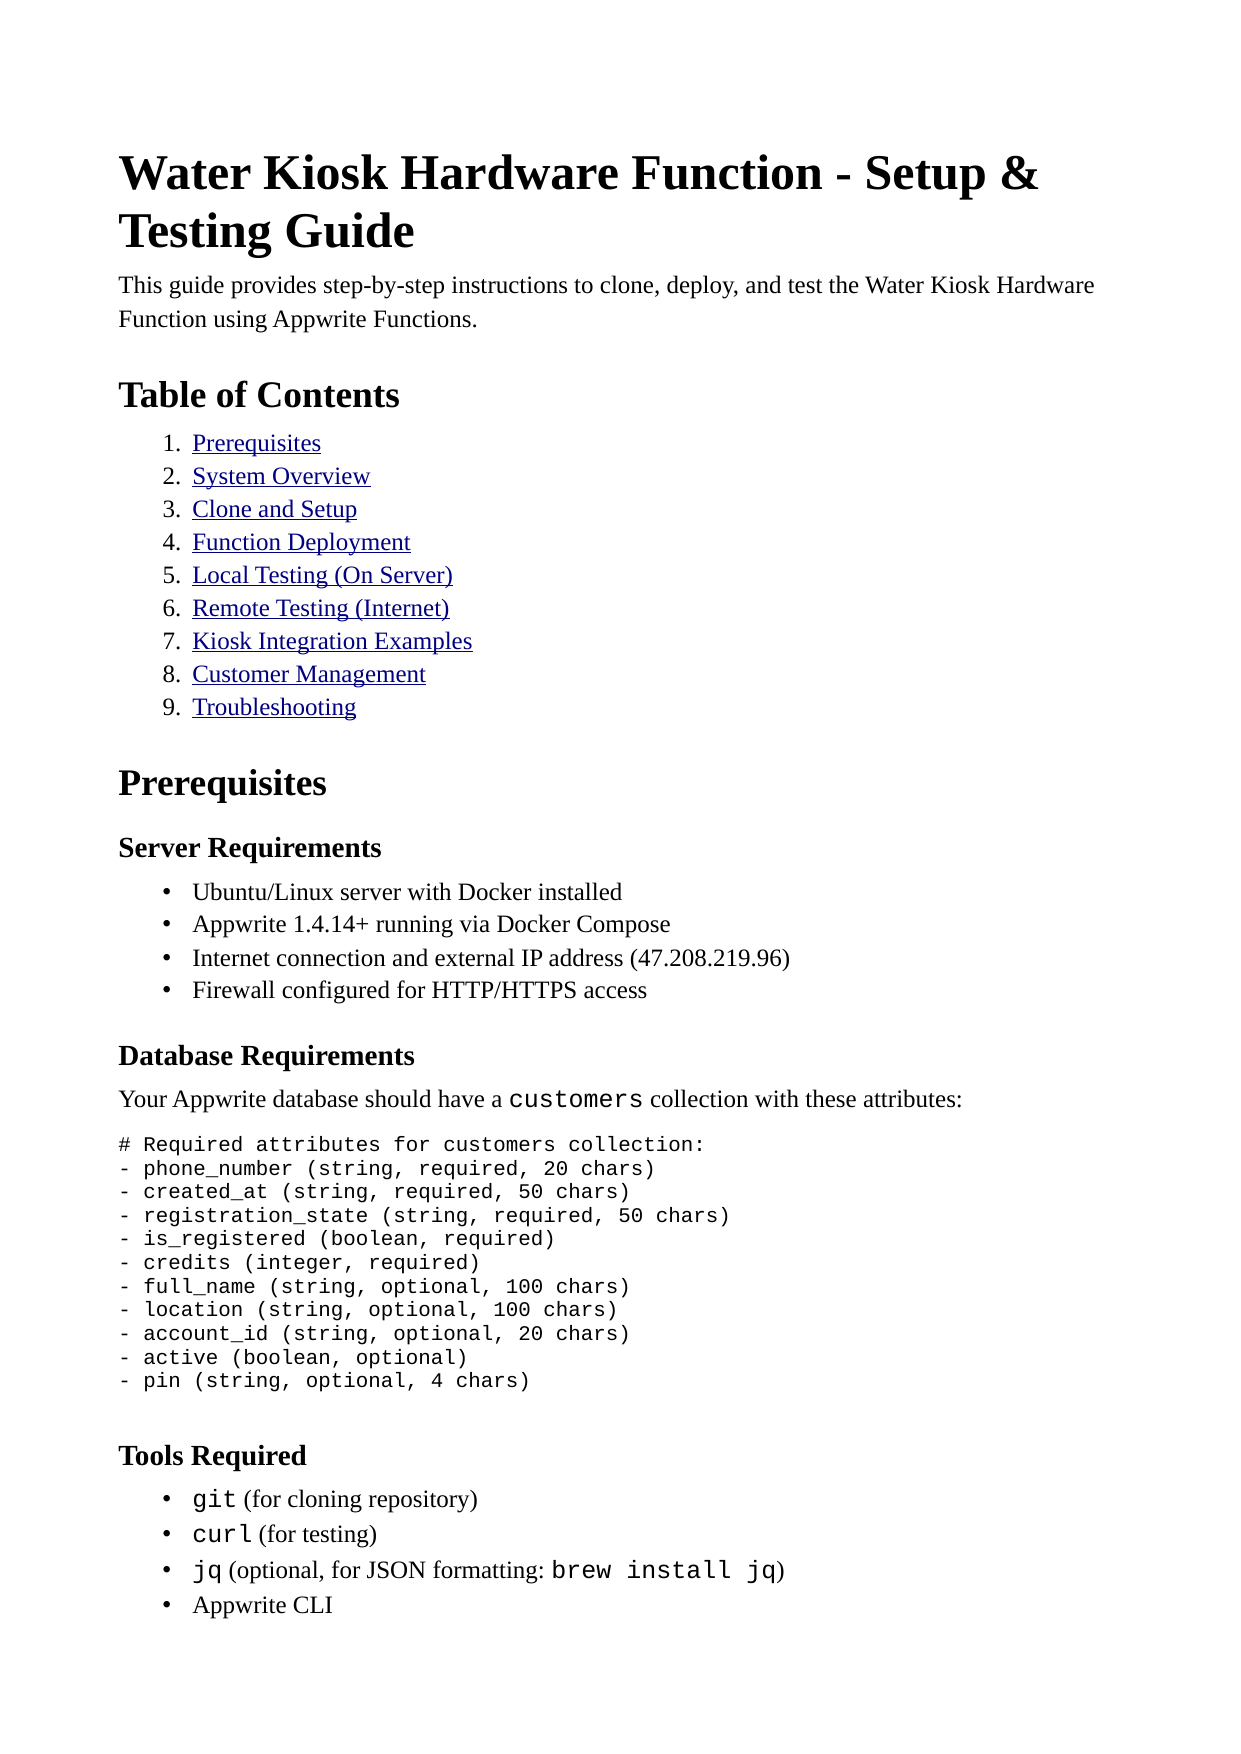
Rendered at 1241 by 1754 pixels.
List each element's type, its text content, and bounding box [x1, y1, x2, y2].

text - account_id (string, optional, 20 chars) [118, 1323, 1122, 1347]
subtitle Tools Required [118, 1438, 1122, 1472]
text This guide provides step-by-step instructions to clone, deploy, and test the Water Kiosk Hardware Function using Appwrite Functions. [118, 271, 1122, 332]
subtitle Table of Contents [118, 372, 1122, 415]
list Kiosk Integration Examples [162, 626, 1122, 654]
list Remote Testing (Internet) [162, 593, 1122, 622]
list System Overview [162, 461, 1122, 489]
list git (for cloning repository) [162, 1484, 1122, 1515]
list Ubuntu/Linux server with Docker installed [162, 877, 1122, 905]
text - phone_number (string, required, 20 chars) [118, 1157, 1122, 1181]
text - created_at (string, required, 50 chars) [118, 1181, 1122, 1205]
text - active (boolean, optional) [118, 1347, 1122, 1370]
subtitle Server Requirements [118, 831, 1122, 864]
list curl (for testing) [162, 1519, 1122, 1550]
text - pin (string, optional, 4 chars) [118, 1370, 1122, 1394]
subtitle Database Requirements [118, 1038, 1122, 1071]
list Appwrite 1.4.14+ running via Docker Compose [162, 909, 1122, 938]
text Your Appwrite database should have a customers collection with these attributes: [118, 1084, 1122, 1115]
text - credits (integer, required) [118, 1252, 1122, 1276]
list Local Testing (On Server) [162, 560, 1122, 588]
subtitle Water Kiosk Hardware Function - Setup & Testing Guide [118, 143, 1122, 258]
text - is_registered (boolean, required) [118, 1228, 1122, 1252]
list Firewall configured for HTTP/HTTPS access [162, 976, 1122, 1004]
text # Required attributes for customers collection: [118, 1134, 1122, 1157]
text - location (string, optional, 100 chars) [118, 1299, 1122, 1323]
subtitle Prerequisites [118, 760, 1122, 803]
list Clone and Setup [162, 494, 1122, 522]
list Customer Management [162, 659, 1122, 688]
list Appwrite CLI [162, 1590, 1122, 1619]
list Prerequisites [162, 428, 1122, 456]
list Internet connection and external IP address (47.208.219.96) [162, 943, 1122, 971]
list Function Deployment [162, 527, 1122, 556]
list jq (optional, for JSON formatting: brew install jq) [162, 1555, 1122, 1586]
text - registration_state (string, required, 50 chars) [118, 1205, 1122, 1228]
text - full_name (string, optional, 100 chars) [118, 1276, 1122, 1299]
list Troubleshooting [162, 692, 1122, 721]
